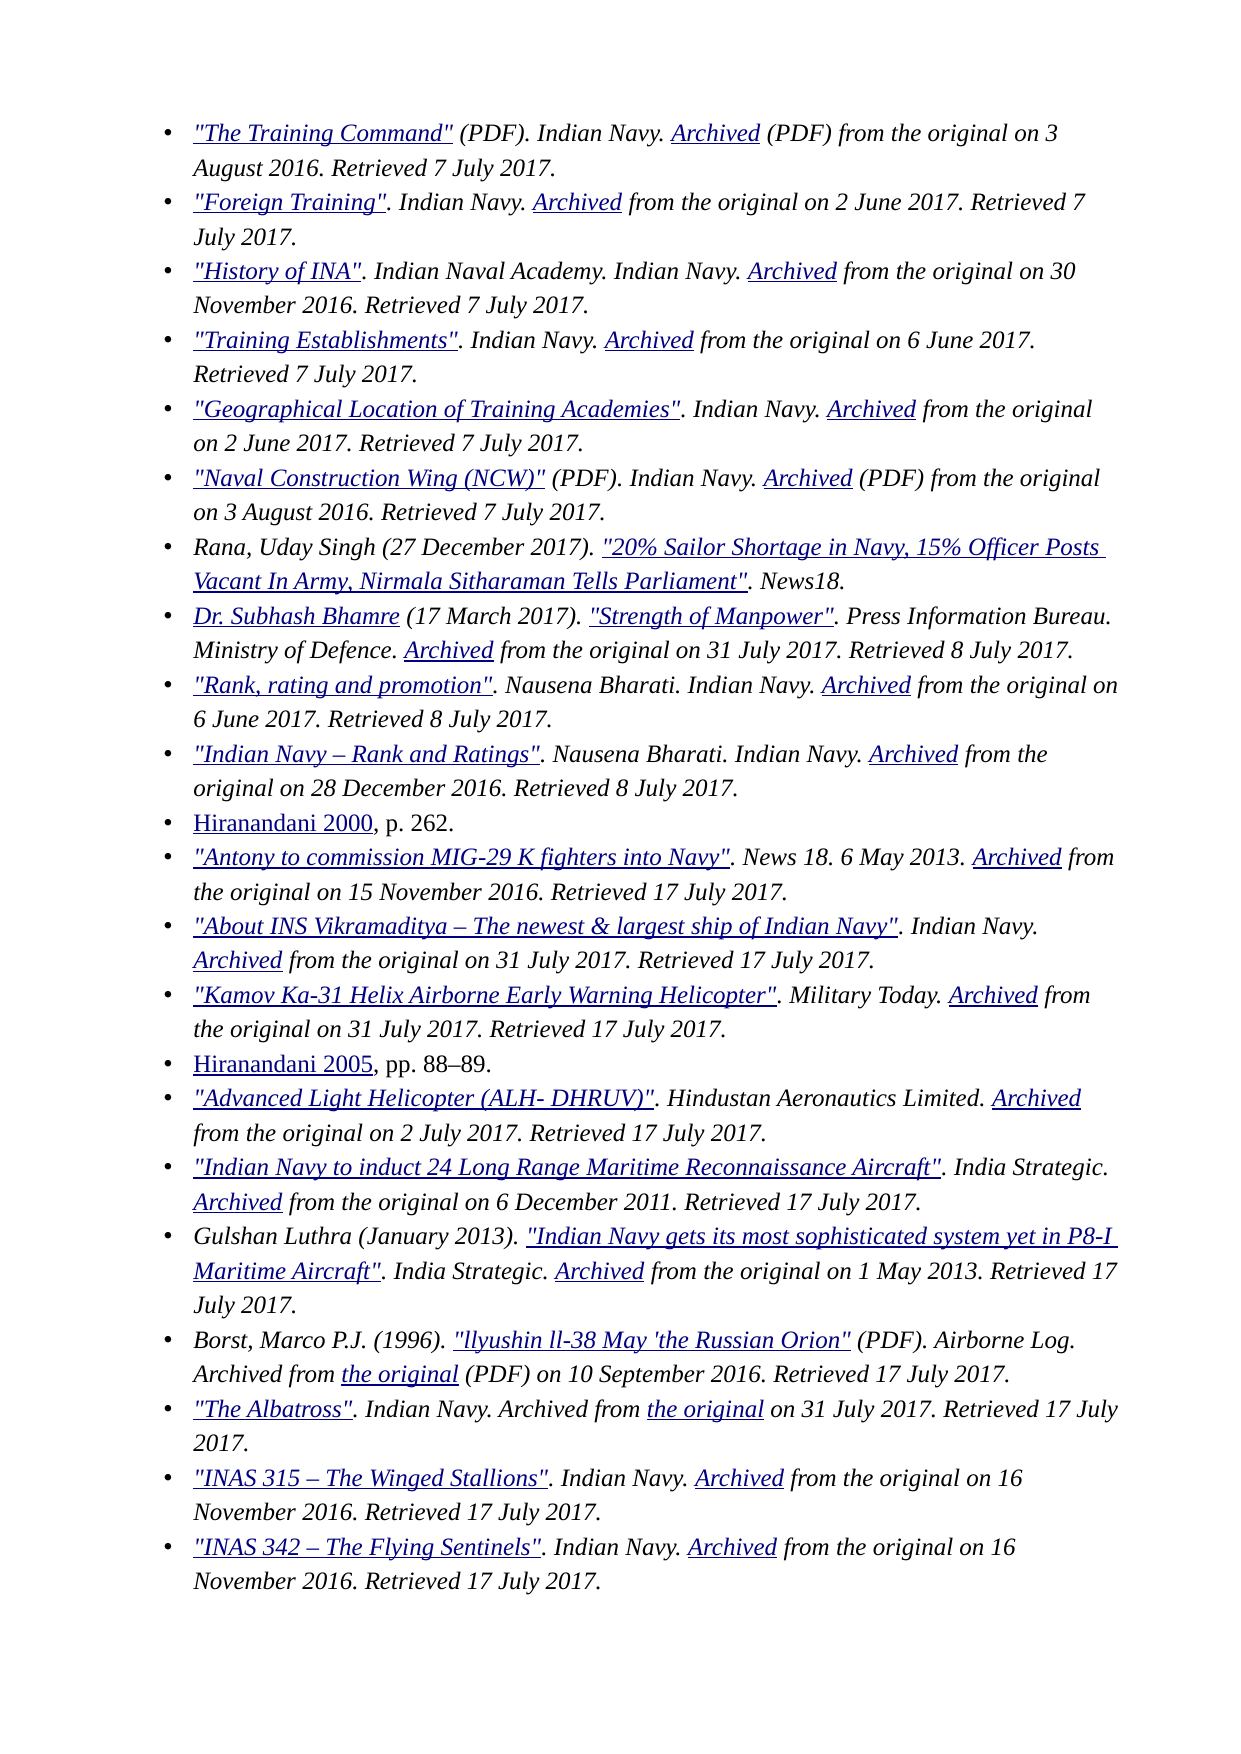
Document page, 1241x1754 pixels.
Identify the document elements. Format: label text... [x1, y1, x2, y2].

list "The Training Command" (PDF). Indian Navy. Archived (PDF) from the original on 3 August 2016. Retrieved 7 July 2017. [164, 118, 1122, 181]
list "Foreign Training". Indian Navy. Archived from the original on 2 June 2017. Retrieved 7 July 2017. [164, 187, 1122, 250]
list Rana, Uday Singh (27 December 2017). "20% Sailor Shortage in Navy, 15% Officer Posts Vacant In Army, Nirmala Sitharaman Tells Parliament". News18. [164, 532, 1122, 595]
list Hiranandani 2000, p. 262. [164, 808, 1122, 836]
list "Advanced Light Helicopter (ALH- DHRUV)". Hindustan Aeronautics Limited. Archived from the original on 2 July 2017. Retrieved 17 July 2017. [164, 1083, 1122, 1147]
list Borst, Marco P.J. (1996). "llyushin ll-38 May 'the Russian Orion" (PDF). Airborne Log. Archived from the original (PDF) on 10 September 2016. Retrieved 17 July 2017. [164, 1325, 1122, 1388]
list Gulshan Luthra (January 2013). "Indian Navy gets its most sophisticated system yet in P8-I Maritime Aircraft". India Strategic. Archived from the original on 1 May 2013. Retrieved 17 July 2017. [164, 1221, 1122, 1319]
list "Training Establishments". Indian Navy. Archived from the original on 6 June 2017. Retrieved 7 July 2017. [164, 325, 1122, 388]
list "The Albatross". Indian Navy. Archived from the original on 31 July 2017. Retrieved 17 July 2017. [164, 1394, 1122, 1457]
list "Indian Navy to induct 24 Long Range Maritime Reconnaissance Aircraft". India Strategic. Archived from the original on 6 December 2011. Retrieved 17 July 2017. [164, 1152, 1122, 1216]
list "INAS 315 – The Winged Stallions". Indian Navy. Archived from the original on 16 November 2016. Retrieved 17 July 2017. [164, 1463, 1122, 1526]
list "Naval Construction Wing (NCW)" (PDF). Indian Navy. Archived (PDF) from the original on 3 August 2016. Retrieved 7 July 2017. [164, 463, 1122, 526]
list "INAS 342 – The Flying Sentinels". Indian Navy. Archived from the original on 16 November 2016. Retrieved 17 July 2017. [164, 1532, 1122, 1595]
list "History of INA". Indian Naval Academy. Indian Navy. Archived from the original on 30 November 2016. Retrieved 7 July 2017. [164, 256, 1122, 319]
list Dr. Subhash Bhamre (17 March 2017). "Strength of Manpower". Press Information Bureau. Ministry of Defence. Archived from the original on 31 July 2017. Retrieved 8 July 2017. [164, 601, 1122, 664]
list "Geographical Location of Training Academies". Indian Navy. Archived from the original on 2 June 2017. Retrieved 7 July 2017. [164, 394, 1122, 457]
list "Kamov Ka-31 Helix Airborne Early Warning Helicopter". Military Today. Archived from the original on 31 July 2017. Retrieved 17 July 2017. [164, 980, 1122, 1043]
list "Indian Navy – Rank and Ratings". Nausena Bharati. Indian Navy. Archived from the original on 28 December 2016. Retrieved 8 July 2017. [164, 739, 1122, 802]
list "About INS Vikramaditya – The newest & largest ship of Indian Navy". Indian Navy. Archived from the original on 31 July 2017. Retrieved 17 July 2017. [164, 911, 1122, 974]
list "Rank, rating and promotion". Nausena Bharati. Indian Navy. Archived from the original on 6 June 2017. Retrieved 8 July 2017. [164, 670, 1122, 733]
list Hiranandani 2005, pp. 88–89. [164, 1049, 1122, 1078]
list "Antony to commission MIG-29 K fighters into Navy". News 18. 6 May 2013. Archived from the original on 15 November 2016. Retrieved 17 July 2017. [164, 842, 1122, 905]
